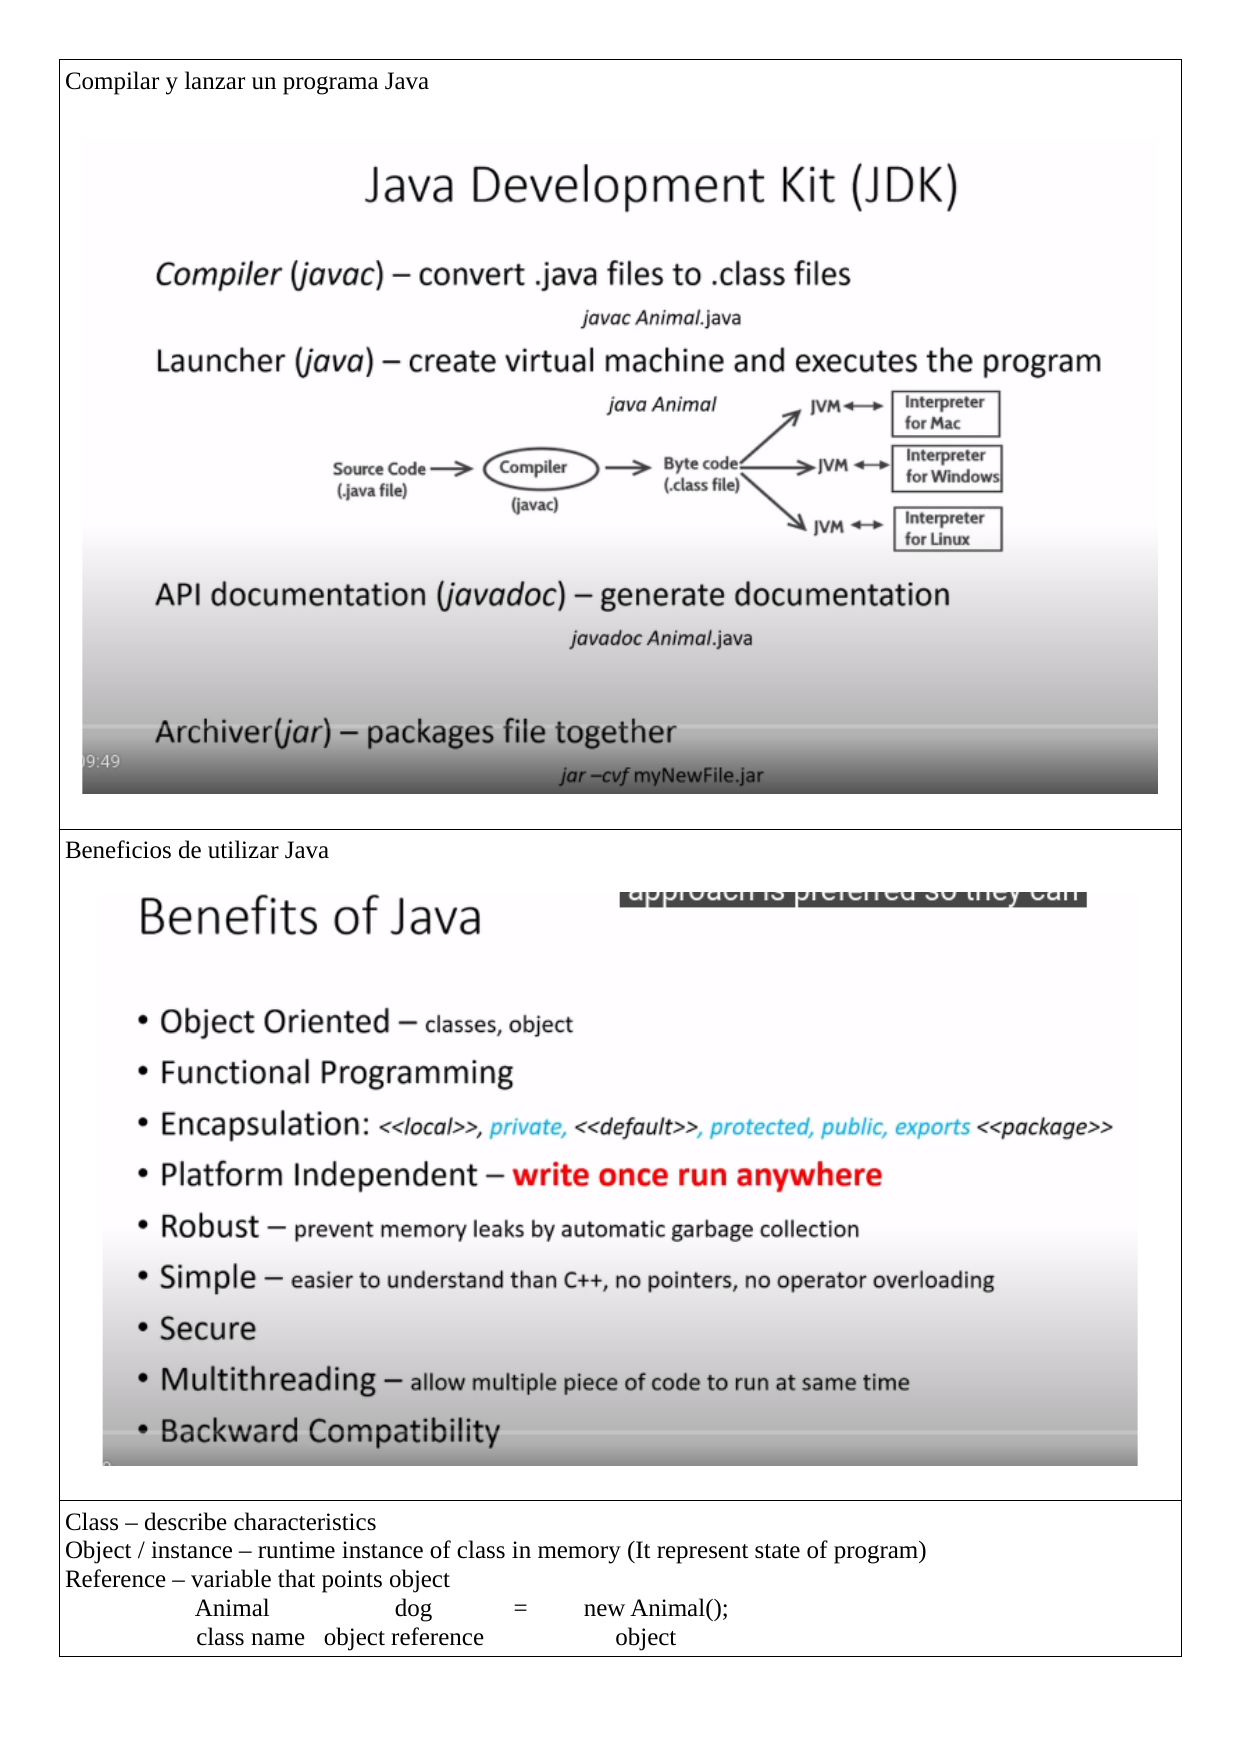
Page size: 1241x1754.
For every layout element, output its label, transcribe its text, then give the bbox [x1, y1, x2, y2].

table_cell Beneficios de utilizar Java [60, 830, 1181, 1500]
picture [82, 138, 1158, 794]
picture [102, 892, 1138, 1466]
table_header Compilar y lanzar un programa Java [60, 60, 1181, 828]
table_cell Class – describe characteristics Object / instance – runtime instance of class in memory (It represent state of program) Reference – variable that points object Animal dog = new Animal(); class name object reference object [60, 1501, 1181, 1656]
